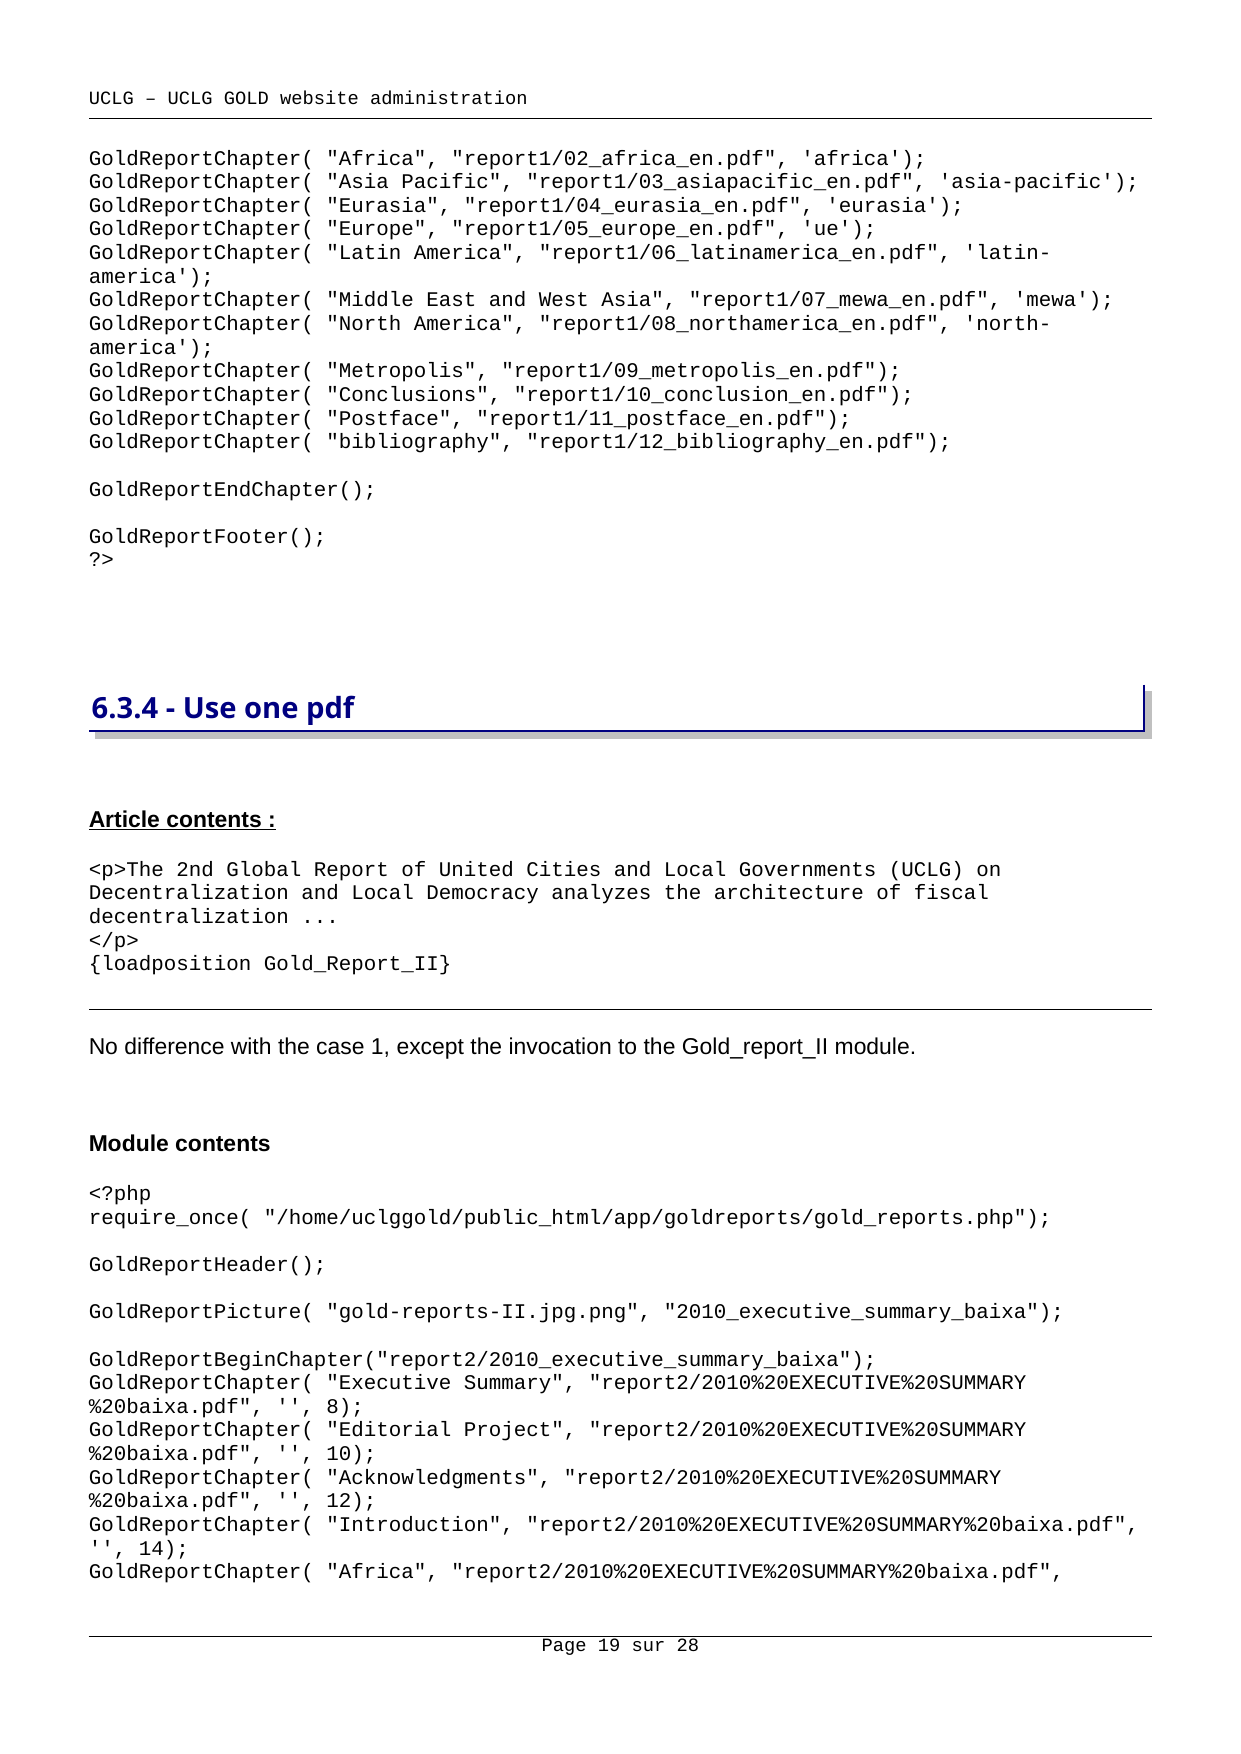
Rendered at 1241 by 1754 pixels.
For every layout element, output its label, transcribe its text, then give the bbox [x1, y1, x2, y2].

text </p> [88, 929, 1152, 953]
text GoldReportChapter( "Latin America", "report1/06_latinamerica_en.pdf", 'latin-america'); [88, 242, 1152, 289]
text require_once( "/home/uclggold/public_html/app/goldreports/gold_reports.php"); [88, 1207, 1152, 1230]
text GoldReportBeginChapter("report2/2010_executive_summary_baixa"); [88, 1348, 1152, 1372]
text GoldReportChapter( "Africa", "report1/02_africa_en.pdf", 'africa'); [88, 147, 1152, 171]
text GoldReportChapter( "Executive Summary", "report2/2010%20EXECUTIVE%20SUMMARY%20baixa.pdf", '', 8); [88, 1372, 1152, 1419]
text GoldReportChapter( "bibliography", "report1/12_bibliography_en.pdf"); [88, 431, 1152, 455]
text GoldReportChapter( "Acknowledgments", "report2/2010%20EXECUTIVE%20SUMMARY%20baixa.pdf", '', 12); [88, 1467, 1152, 1514]
text <?php [88, 1183, 1152, 1207]
text GoldReportFooter(); [88, 526, 1152, 549]
text GoldReportChapter( "Introduction", "report2/2010%20EXECUTIVE%20SUMMARY%20baixa.pdf", '', 14); [88, 1514, 1152, 1561]
text GoldReportEndChapter(); [88, 478, 1152, 502]
text Module contents [88, 1130, 1152, 1157]
text GoldReportChapter( "Editorial Project", "report2/2010%20EXECUTIVE%20SUMMARY%20baixa.pdf", '', 10); [88, 1419, 1152, 1467]
text GoldReportHeader(); [88, 1254, 1152, 1278]
text GoldReportChapter( "Europe", "report1/05_europe_en.pdf", 'ue'); [88, 218, 1152, 242]
text No difference with the case 1, except the invocation to the Gold_report_II module. [88, 1033, 1152, 1059]
text GoldReportChapter( "Eurasia", "report1/04_eurasia_en.pdf", 'eurasia'); [88, 195, 1152, 218]
text Article contents : [88, 806, 1152, 832]
text GoldReportChapter( "Africa", "report2/2010%20EXECUTIVE%20SUMMARY%20baixa.pdf", [88, 1561, 1152, 1585]
text GoldReportChapter( "Conclusions", "report1/10_conclusion_en.pdf"); [88, 384, 1152, 408]
text GoldReportChapter( "Middle East and West Asia", "report1/07_mewa_en.pdf", 'mewa'); [88, 289, 1152, 313]
text <p>The 2nd Global Report of United Cities and Local Governments (UCLG) on Decentralization and Local Democracy analyzes the architecture of fiscal decentralization ... [88, 859, 1152, 929]
text GoldReportChapter( "Postface", "report1/11_postface_en.pdf"); [88, 408, 1152, 431]
text {loadposition Gold_Report_II} [88, 953, 1152, 977]
text GoldReportPicture( "gold-reports-II.jpg.png", "2010_executive_summary_baixa"); [88, 1301, 1152, 1325]
text ?> [88, 549, 1152, 573]
text GoldReportChapter( "Asia Pacific", "report1/03_asiapacific_en.pdf", 'asia-pacific'); [88, 171, 1152, 195]
text GoldReportChapter( "North America", "report1/08_northamerica_en.pdf", 'north-america'); [88, 313, 1152, 360]
text GoldReportChapter( "Metropolis", "report1/09_metropolis_en.pdf"); [88, 360, 1152, 384]
subtitle Use one pdf [88, 684, 1144, 732]
